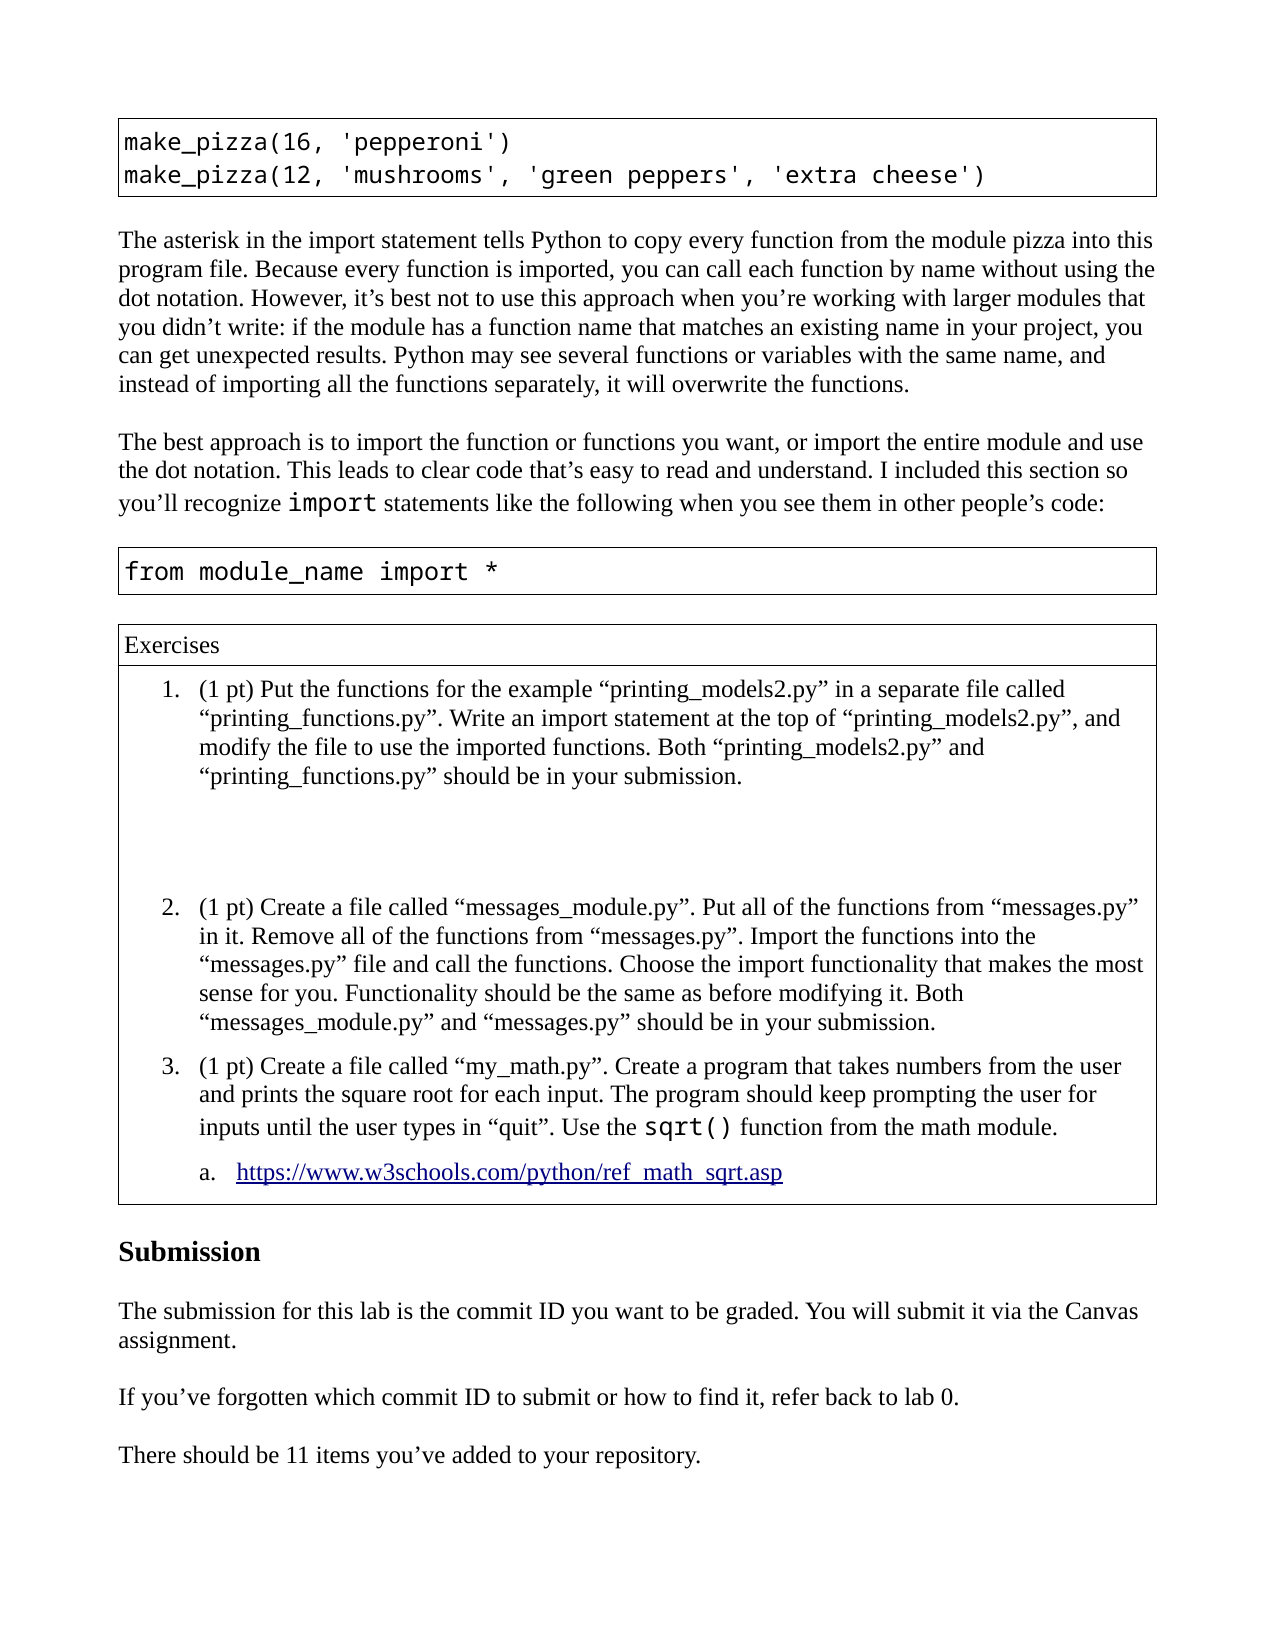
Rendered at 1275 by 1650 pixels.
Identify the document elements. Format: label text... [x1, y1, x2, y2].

table_cell (1 pt) Put the functions for the example “printing_models2.py” in a separate file called “printing_functions.py”. Write an import statement at the top of “printing_models2.py”, and modify the file to use the imported functions. Both “printing_models2.py” and “printing_functions.py” should be in your submission. (1 pt) Create a file called “messages_module.py”. Put all of the functions from “messages.py” in it. Remove all of the functions from “messages.py”. Import the functions into the “messages.py” file and call the functions. Choose the import functionality that makes the most sense for you. Functionality should be the same as before modifying it. Both “messages_module.py” and “messages.py” should be in your submission. (1 pt) Create a file called “my_math.py”. Create a program that takes numbers from the user and prints the square root for each input. The program should keep prompting the user for inputs until the user types in “quit”. Use the sqrt() function from the math module. https://www.w3schools.com/python/ref_math_sqrt.asp [119, 666, 1156, 1204]
text The asterisk in the import statement tells Python to copy every function from the module pizza into this program file. Because every function is imported, you can call each function by name without using the dot notation. However, it’s best not to use this approach when you’re working with larger modules that you didn’t write: if the module has a function name that matches an existing name in your project, you can get unexpected results. Python may see several functions or variables with the same name, and instead of importing all the functions separately, it will overwrite the functions. [118, 226, 1157, 398]
text If you’ve forgotten which commit ID to submit or how to find it, refer back to lab 0. [118, 1382, 1157, 1411]
table_header Exercises [119, 625, 1156, 665]
text There should be 11 items you’ve added to your repository. [118, 1440, 1157, 1468]
table_cell make_pizza(16, 'pepperoni') make_pizza(12, 'mushrooms', 'green peppers', 'extra cheese') [119, 119, 1156, 196]
text The best approach is to import the function or functions you want, or import the entire module and use the dot notation. This leads to clear code that’s easy to read and understand. I included this section so you’ll recognize import statements like the following when you see them in other people’s code: [118, 427, 1157, 518]
text Submission [118, 1234, 1157, 1267]
text The submission for this lab is the commit ID you want to be graded. You will submit it via the Canvas assignment. [118, 1296, 1157, 1353]
table_header from module_name import * [119, 548, 1156, 594]
